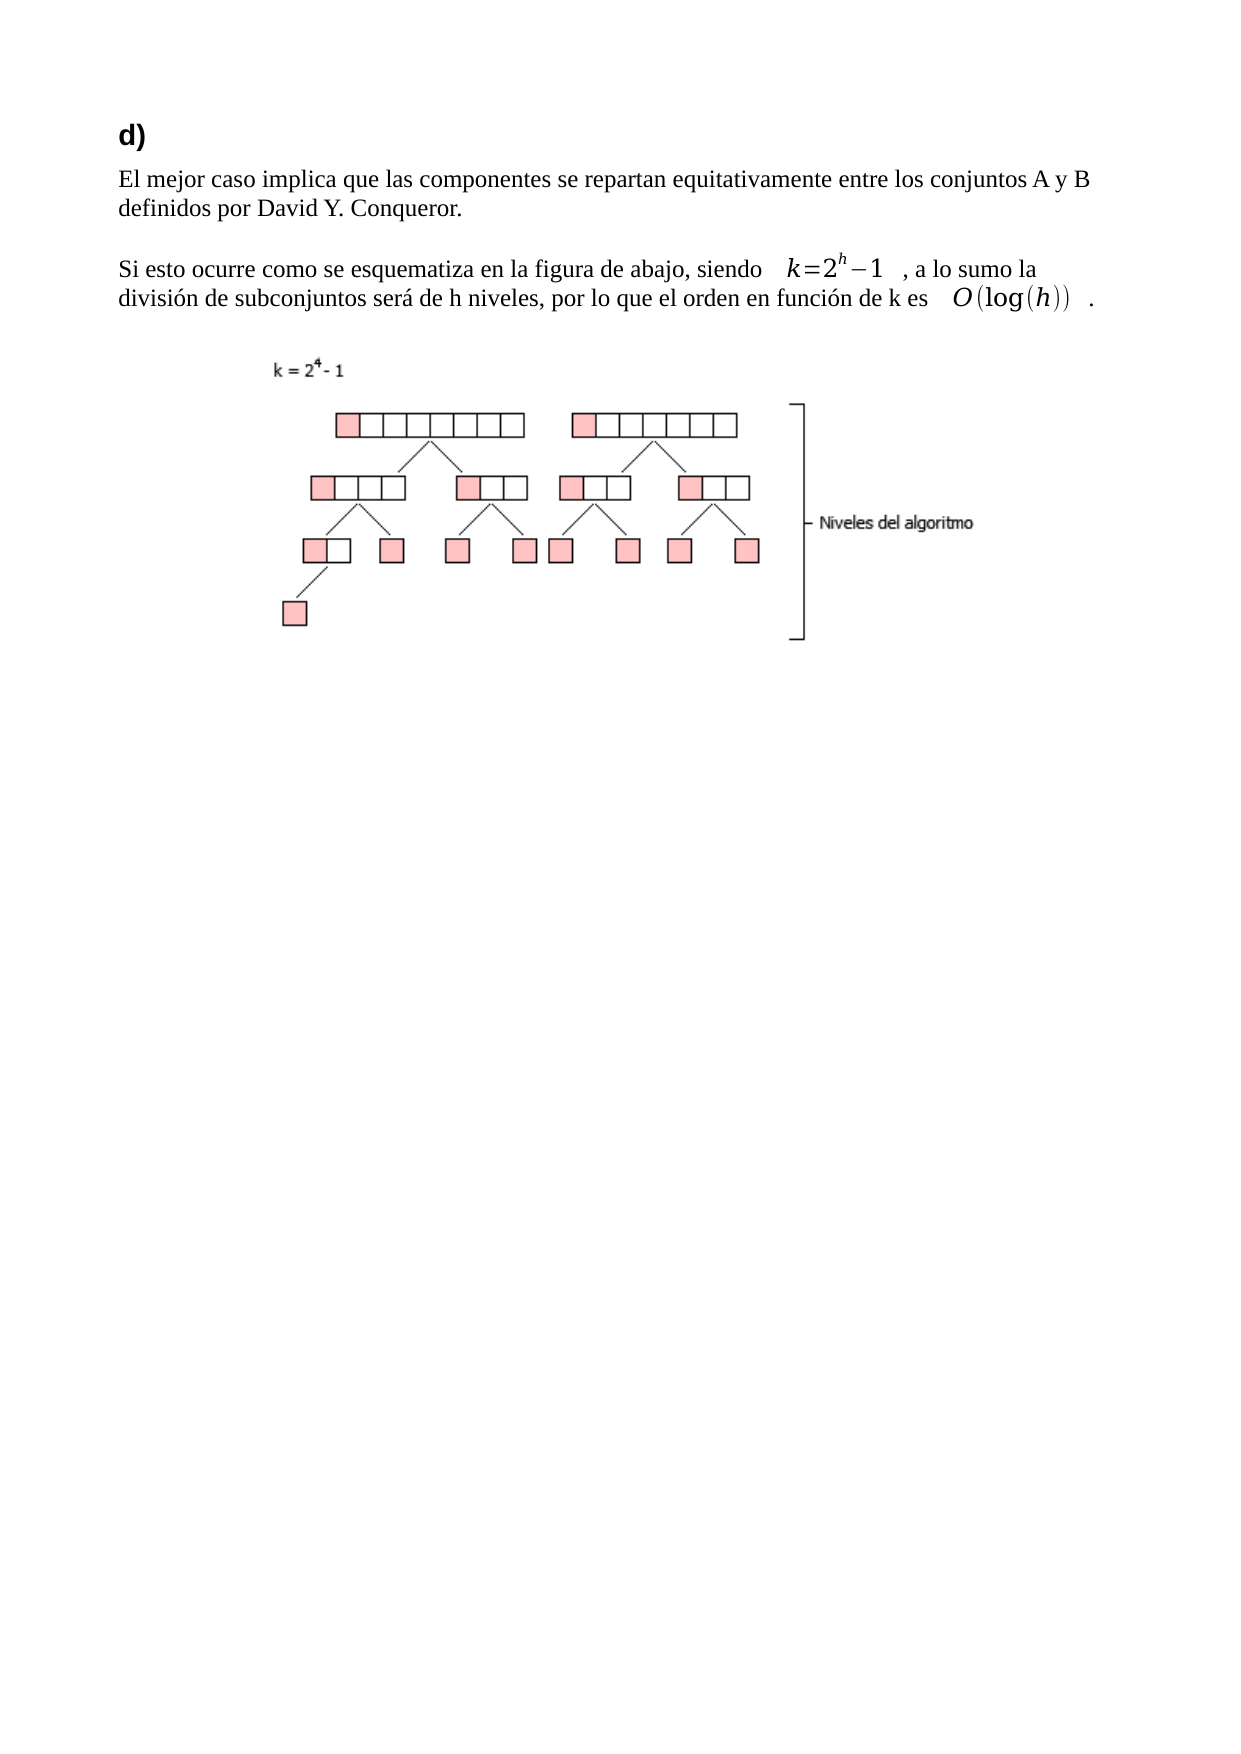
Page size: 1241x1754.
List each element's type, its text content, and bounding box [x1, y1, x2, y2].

subtitle d) [118, 118, 1122, 152]
text Si esto ocurre como se esquematiza en la figura de abajo, siendo , a lo sumo la división de subconjuntos será de h niveles, por lo que el orden en función de k es . [118, 251, 1122, 313]
picture [256, 342, 985, 711]
text El mejor caso implica que las componentes se repartan equitativamente entre los conjuntos A y B definidos por David Y. Conqueror. [118, 164, 1122, 222]
